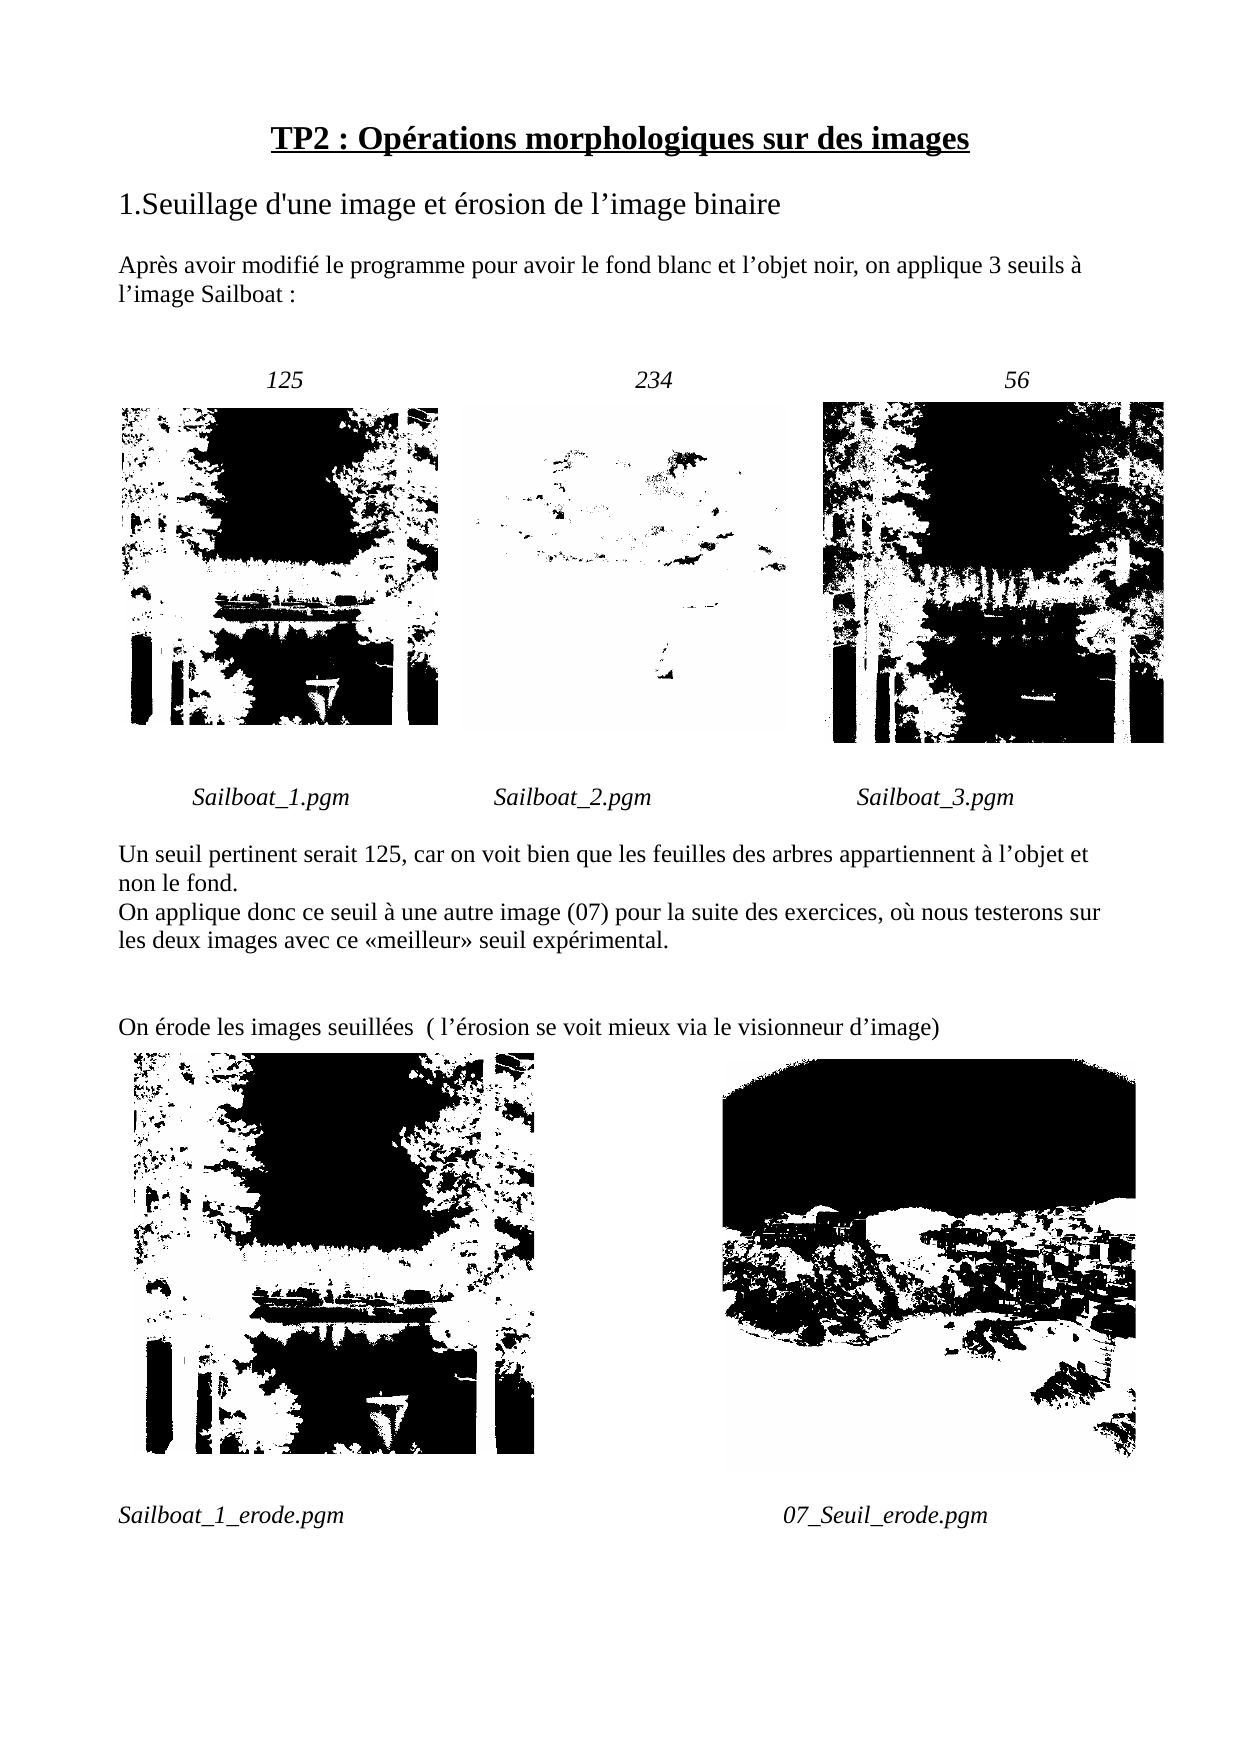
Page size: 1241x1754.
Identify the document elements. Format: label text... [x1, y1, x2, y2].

text 1.Seuillage d'une image et érosion de l’image binaire [118, 185, 1122, 221]
text TP2 : Opérations morphologiques sur des images [118, 118, 1122, 156]
text Un seuil pertinent serait 125, car on voit bien que les feuilles des arbres appartiennent à l’objet et non le fond. [118, 839, 1122, 897]
text Après avoir modifié le programme pour avoir le fond blanc et l’objet noir, on applique 3 seuils à l’image Sailboat : [118, 250, 1122, 307]
text Sailboat_1.pgm Sailboat_2.pgm Sailboat_3.pgm [118, 782, 1122, 811]
picture [462, 406, 786, 730]
picture [121, 408, 438, 725]
text Sailboat_1_erode.pgm 07_Seuil_erode.pgm [118, 1501, 1122, 1529]
picture [722, 1059, 1136, 1473]
text On érode les images seuillées ( l’érosion se voit mieux via le visionneur d’image) [118, 1012, 1122, 1041]
picture [133, 1052, 535, 1454]
picture [822, 401, 1164, 743]
text On applique donc ce seuil à une autre image (07) pour la suite des exercices, où nous testerons sur les deux images avec ce «meilleur» seuil expérimental. [118, 897, 1122, 954]
text 125 234 56 [118, 365, 1122, 394]
